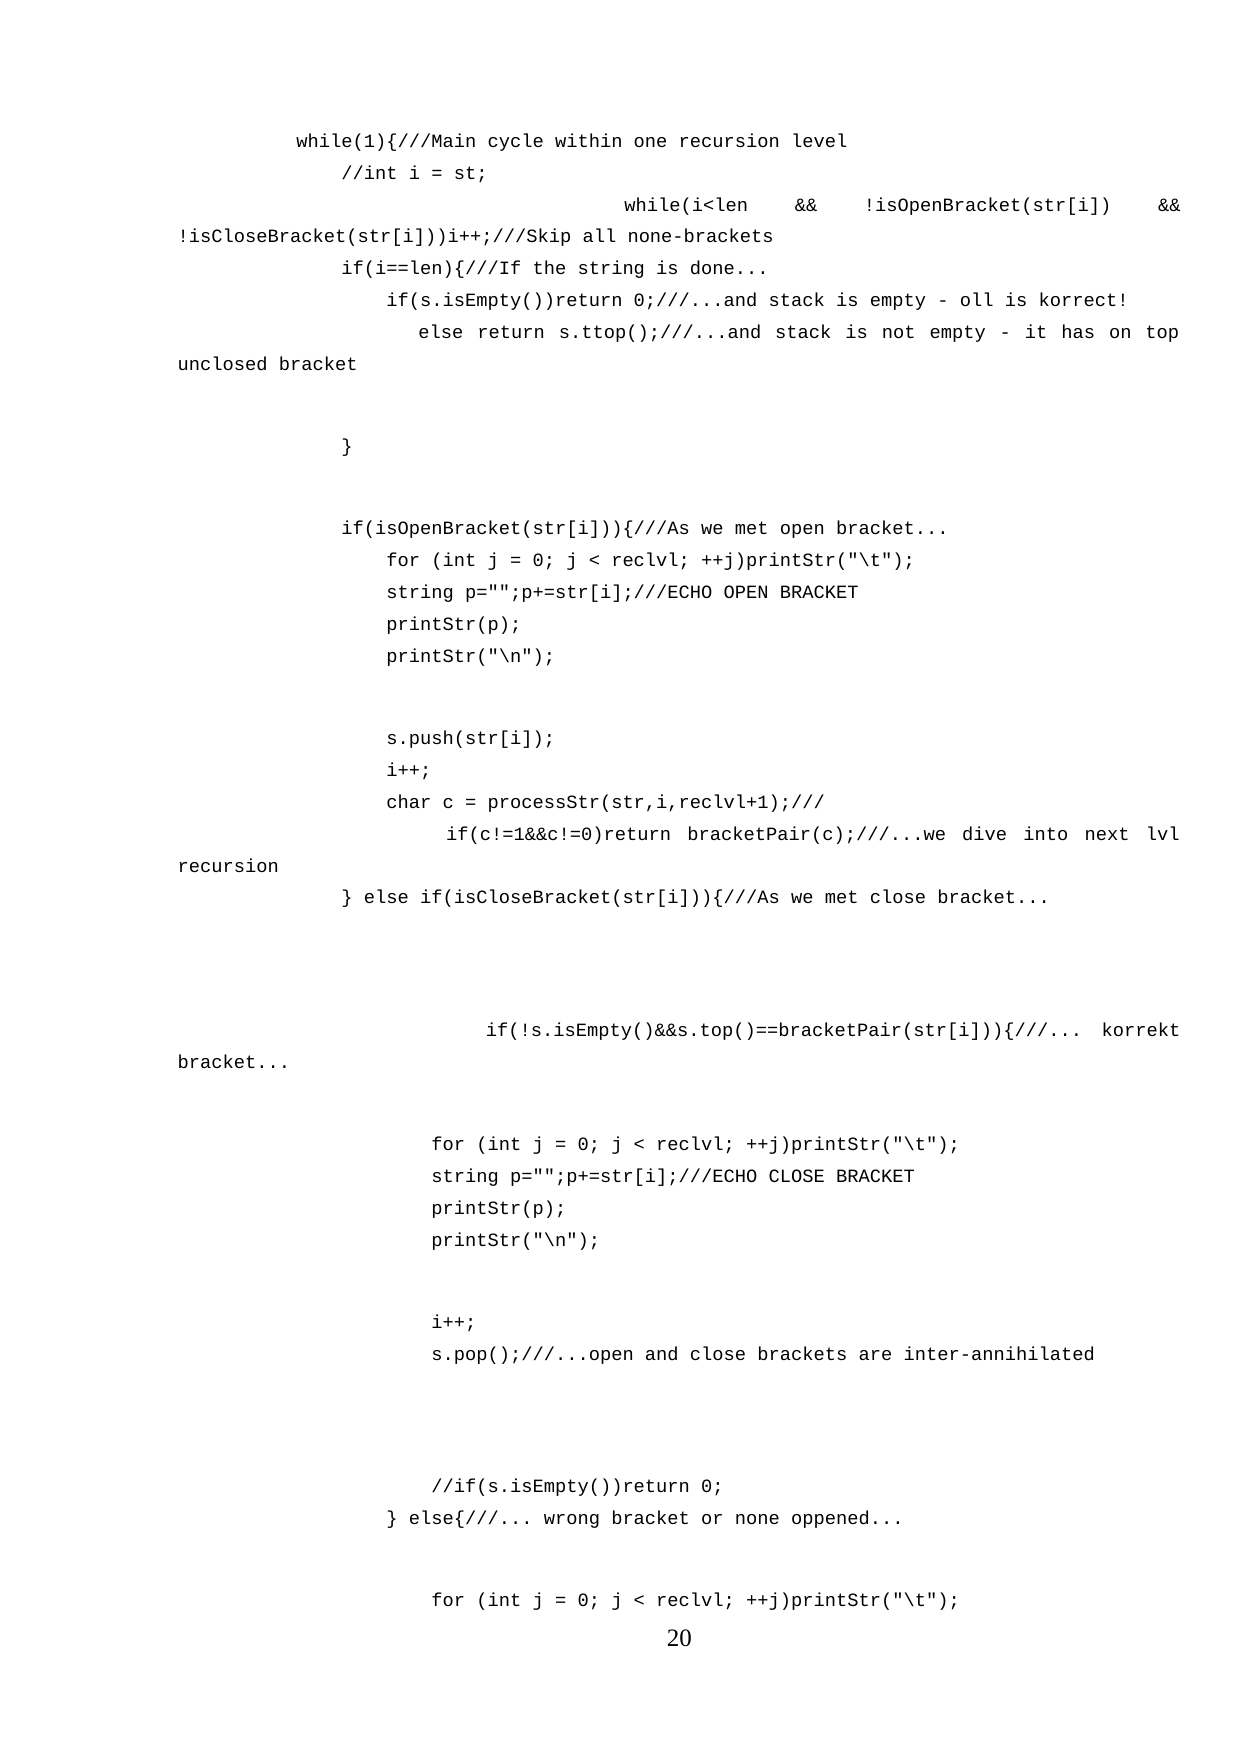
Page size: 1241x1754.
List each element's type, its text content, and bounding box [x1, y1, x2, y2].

text for (int j = 0; j < reclvl; ++j)printStr("\t"); [177, 1591, 1181, 1612]
text printStr(p); [177, 1198, 1181, 1220]
text } [177, 437, 1181, 458]
text printStr(p); [177, 615, 1181, 636]
text string p="";p+=str[i];///ECHO OPEN BRACKET [177, 583, 1181, 604]
text i++; [177, 1313, 1181, 1334]
text } else{///... wrong bracket or none oppened... [177, 1509, 1181, 1530]
text while(1){///Main cycle within one recursion level [177, 132, 1181, 153]
text s.push(str[i]); [177, 729, 1181, 750]
text //int i = st; [177, 163, 1181, 185]
text if(isOpenBracket(str[i])){///As we met open bracket... [177, 519, 1181, 540]
text for (int j = 0; j < reclvl; ++j)printStr("\t"); [177, 1135, 1181, 1156]
text //if(s.isEmpty())return 0; [177, 1477, 1181, 1498]
text printStr("\n"); [177, 1230, 1181, 1252]
text else return s.ttop();///...and stack is not empty - it has on top unclosed bracket [177, 323, 1181, 376]
text printStr("\n"); [177, 647, 1181, 668]
text s.pop();///...open and close brackets are inter-annihilated [177, 1344, 1181, 1366]
text } else if(isCloseBracket(str[i])){///As we met close bracket... [177, 888, 1181, 909]
text if(!s.isEmpty()&&s.top()==bracketPair(str[i])){///... korrekt bracket... [177, 1021, 1181, 1074]
text i++; [177, 761, 1181, 782]
text if(c!=1&&c!=0)return bracketPair(c);///...we dive into next lvl recursion [177, 824, 1181, 878]
text if(i==len){///If the string is done... [177, 259, 1181, 280]
text string p="";p+=str[i];///ECHO CLOSE BRACKET [177, 1167, 1181, 1188]
text if(s.isEmpty())return 0;///...and stack is empty - oll is korrect! [177, 291, 1181, 312]
text for (int j = 0; j < reclvl; ++j)printStr("\t"); [177, 551, 1181, 572]
text while(i<len && !isOpenBracket(str[i]) && !isCloseBracket(str[i]))i++;///Skip all none-brackets [177, 195, 1181, 248]
text char c = processStr(str,i,reclvl+1);/// [177, 793, 1181, 814]
